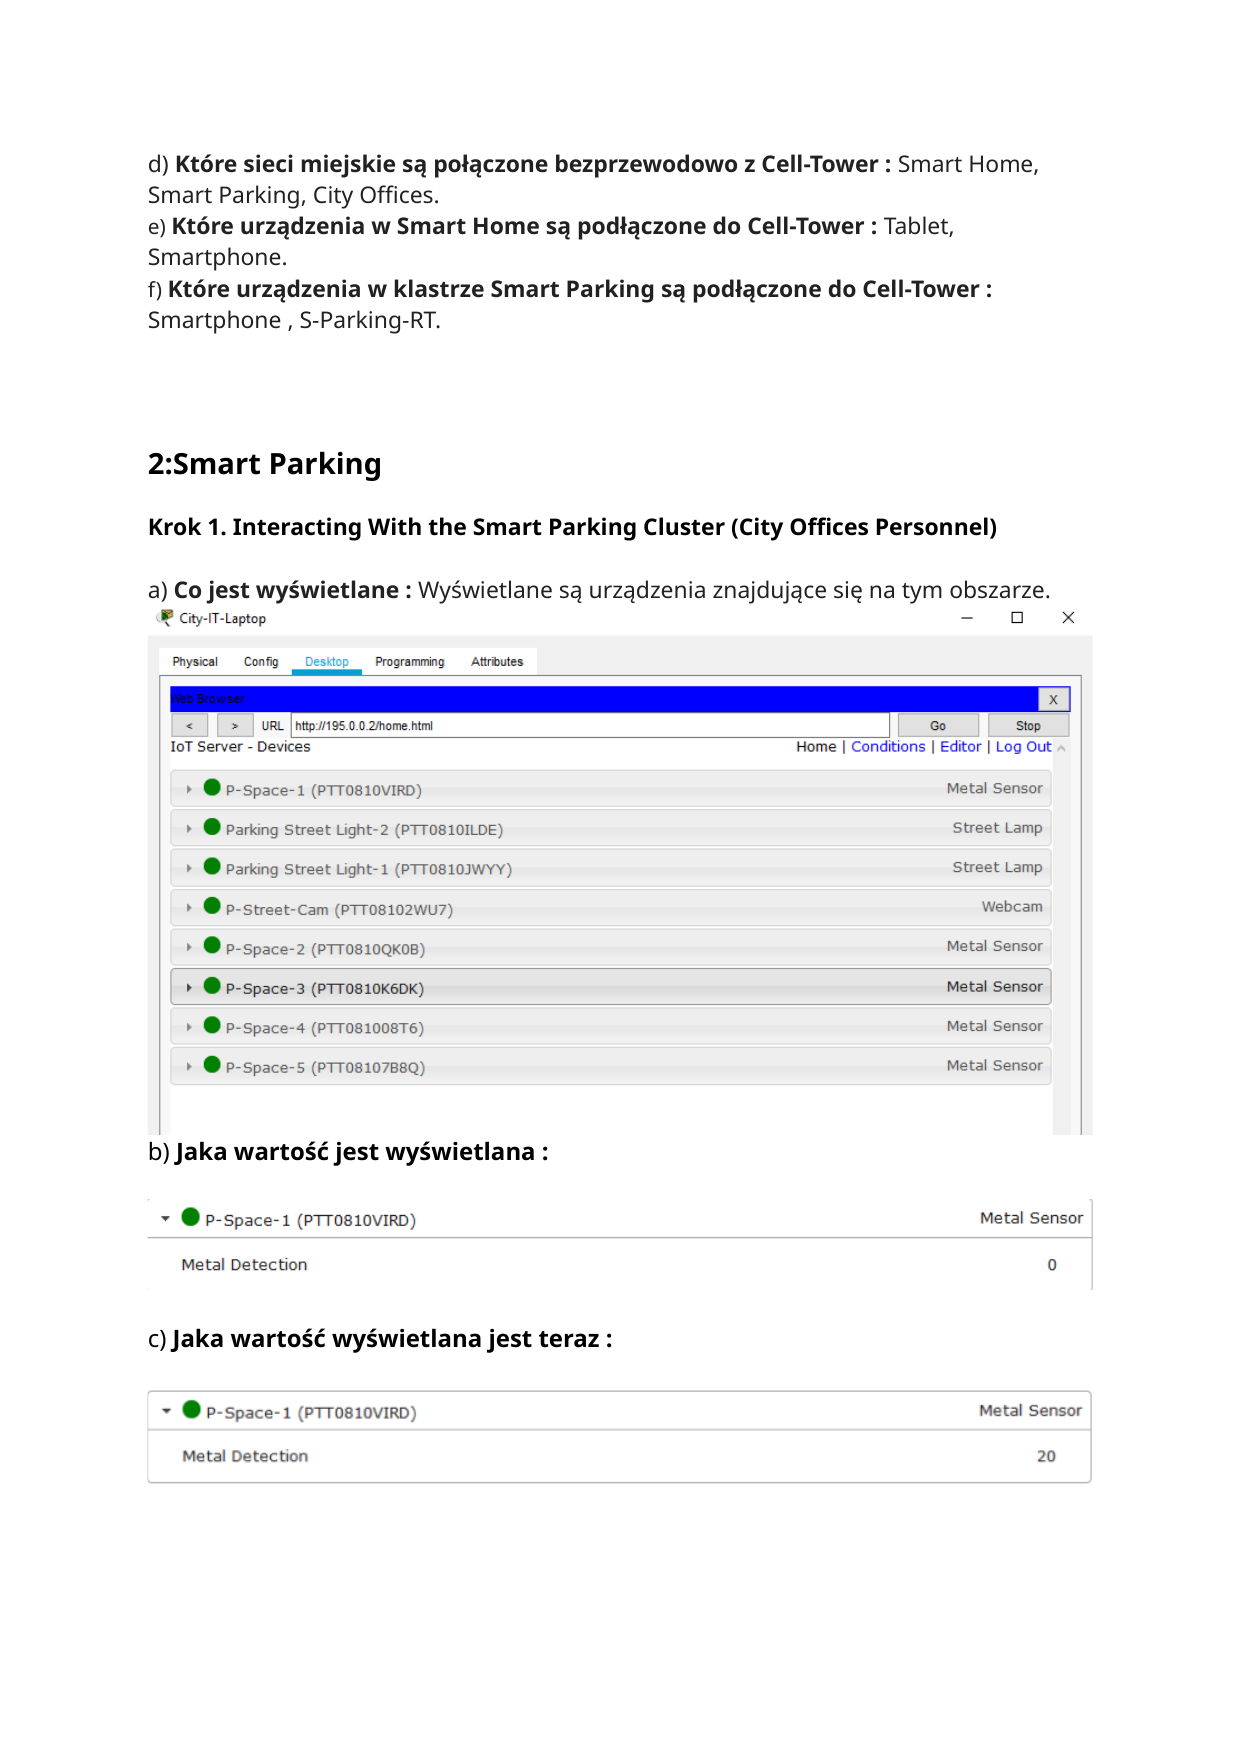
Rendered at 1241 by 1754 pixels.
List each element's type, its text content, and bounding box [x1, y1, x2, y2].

text c) Jaka wartość wyświetlana jest teraz : [148, 1322, 1093, 1355]
text e) Które urządzenia w Smart Home są podłączone do Cell-Tower : Tablet, Smartphone. [148, 210, 1093, 273]
text Krok 1. Interacting With the Smart Parking Cluster (City Offices Personnel) [148, 511, 1093, 542]
text b) Jaka wartość jest wyświetlana : [148, 1135, 1093, 1167]
picture [147, 1387, 1093, 1487]
picture [147, 1199, 1093, 1290]
text a) Co jest wyświetlane : Wyświetlane są urządzenia znajdujące się na tym obszarze. [148, 573, 1093, 604]
text d) Które sieci miejskie są połączone bezprzewodowo z Cell-Tower : Smart Home, Smart Parking, City Offices. [148, 148, 1093, 210]
picture [147, 604, 1093, 1135]
text 2:Smart Parking [148, 443, 1093, 483]
text f) Które urządzenia w klastrze Smart Parking są podłączone do Cell-Tower : Smartphone , S-Parking-RT. [148, 273, 1093, 335]
